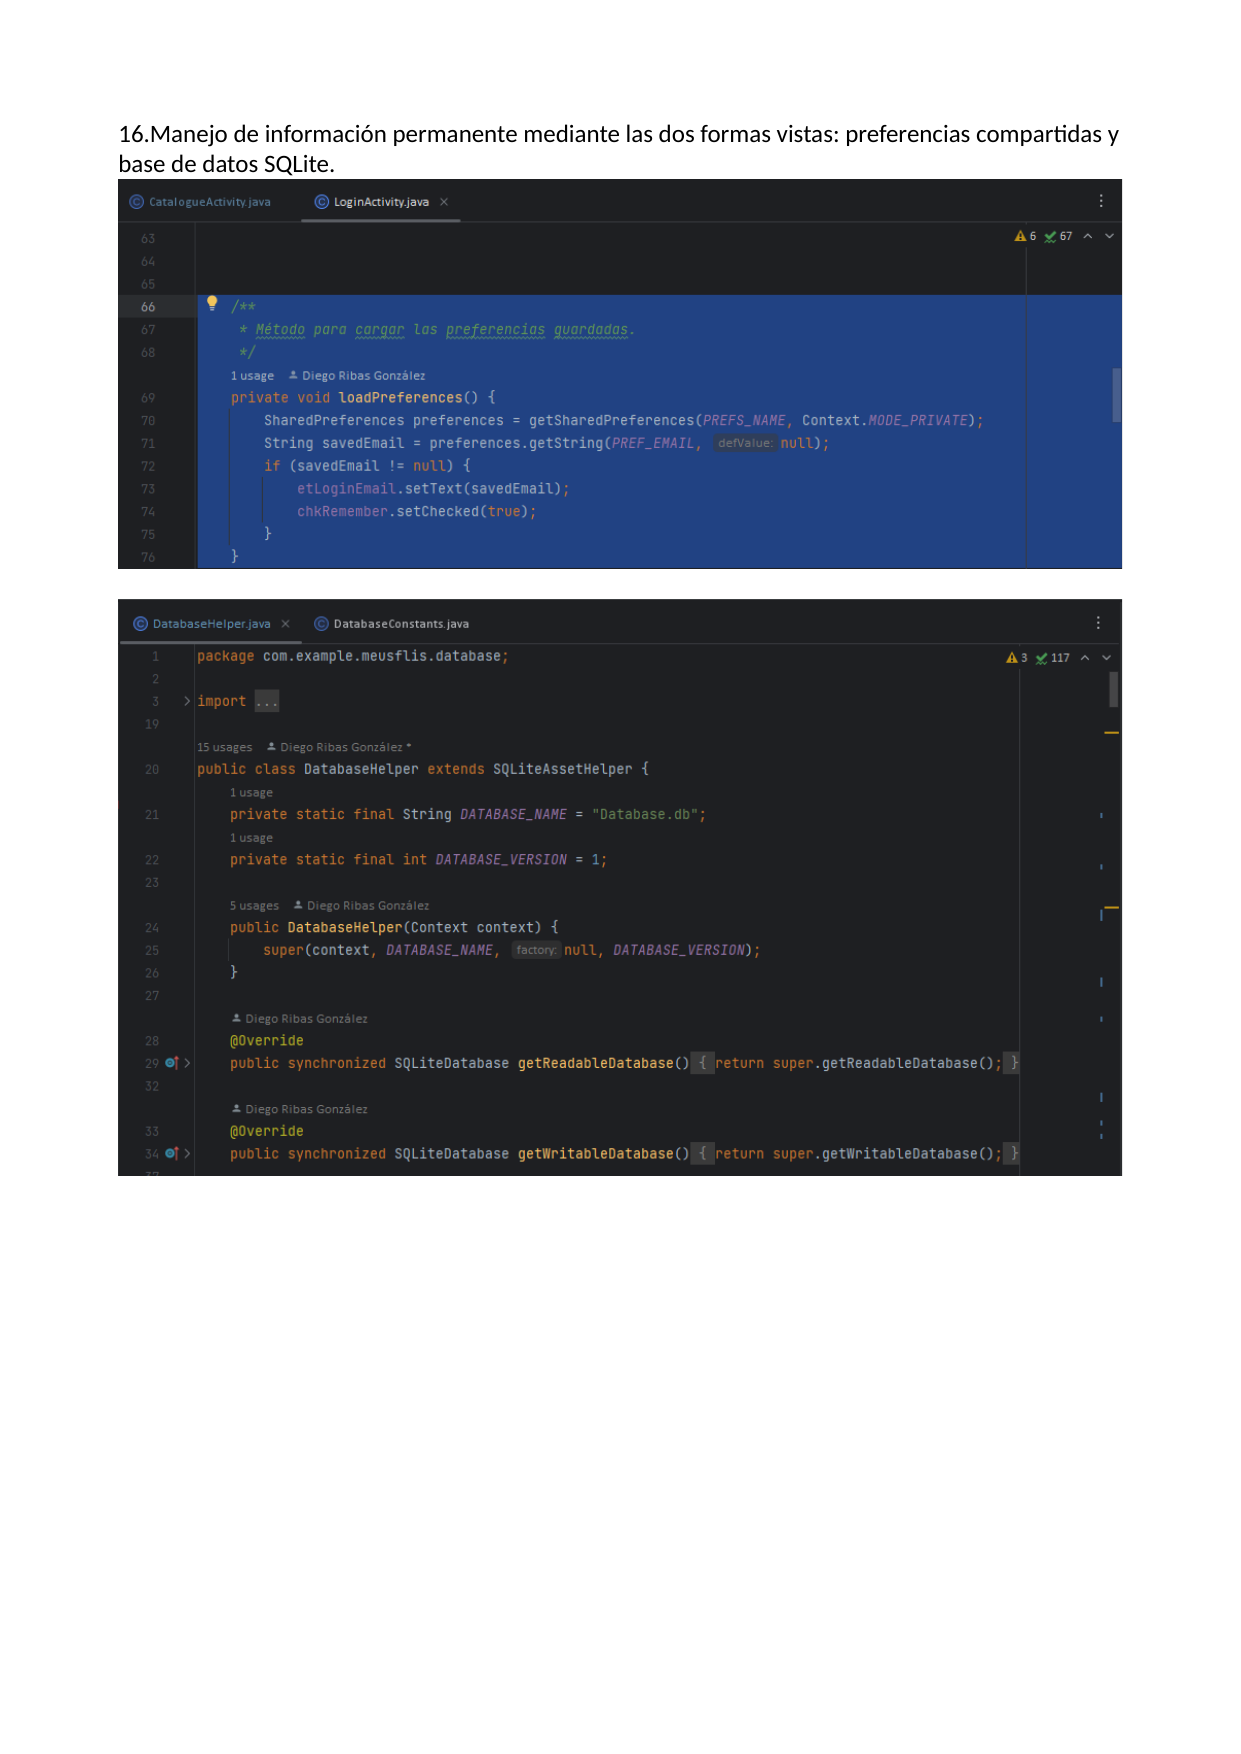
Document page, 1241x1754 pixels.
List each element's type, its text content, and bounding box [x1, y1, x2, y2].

text 16.Manejo de información permanente mediante las dos formas vistas: preferencias compartidas y base de datos SQLite. [118, 118, 1122, 179]
picture [118, 599, 1123, 1176]
picture [118, 179, 1123, 569]
